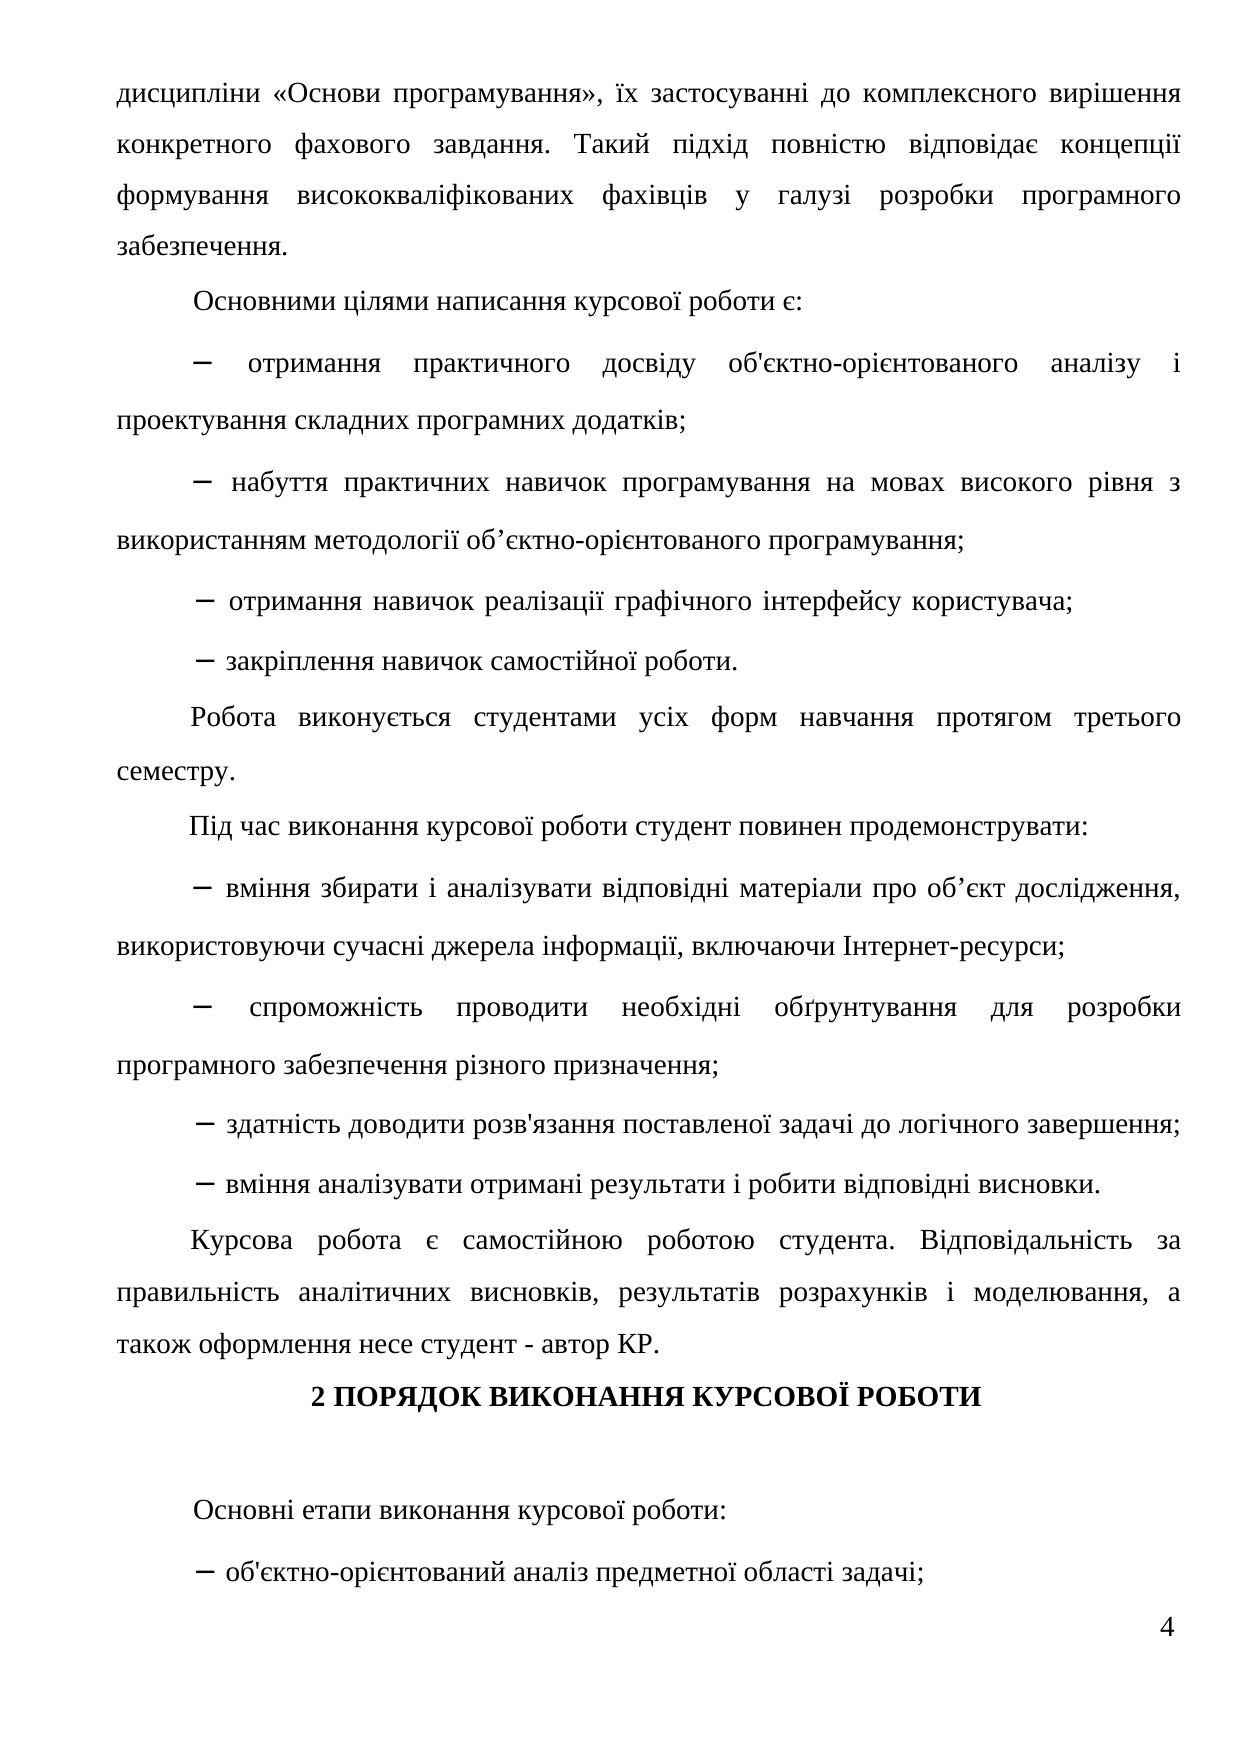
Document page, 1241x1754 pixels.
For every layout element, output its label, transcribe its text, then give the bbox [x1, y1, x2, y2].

text − отримання навичок реалізації графічного інтерфейсу користувача; − закріплення навичок самостійної роботи. [193, 579, 1074, 679]
text Під час виконання курсової роботи студент повинен продемонструвати: [150, 808, 1135, 842]
subtitle ПОРЯДОК ВИКОНАННЯ КУРСОВОЇ РОБОТИ [112, 1379, 1188, 1413]
text − вміння збирати і аналізувати відповідні матеріали про об’єкт дослідження, використовуючи сучасні джерела інформації, включаючи Інтернет-ресурси; [116, 866, 1182, 961]
text Курсова робота є самостійною роботою студента. Відповідальність за правильність аналітичних висновків, результатів розрахунків і моделювання, а також оформлення несе студент - автор КР. [116, 1222, 1182, 1360]
text Робота виконується студентами усіх форм навчання протягом третього семестру. [116, 699, 1182, 787]
text Основні етапи виконання курсової роботи: [193, 1492, 1182, 1526]
text дисципліни «Основи програмування», їх застосуванні до комплексного вирішення конкретного фахового завдання. Такий підхід повністю відповідає концепції формування висококваліфікованих фахівців у галузі розробки програмного забезпечення. [116, 75, 1182, 261]
text Основними цілями написання курсової роботи є: [193, 283, 1182, 317]
text − спроможність проводити необхідні обґрунтування для розробки програмного забезпечення різного призначення; [116, 986, 1182, 1081]
text − здатність доводити розв'язання поставленої задачі до логічного завершення; − вміння аналізувати отримані результати і робити відповідні висновки. [193, 1103, 1182, 1202]
text − об'єктно-орієнтований аналіз предметної області задачі; [193, 1550, 1182, 1590]
text − отримання практичного досвіду об'єктно-орієнтованого аналізу і проектування складних програмних додатків; [116, 341, 1182, 436]
text − набуття практичних навичок програмування на мовах високого рівня з використанням методології об’єктно-орієнтованого програмування; [116, 461, 1182, 555]
